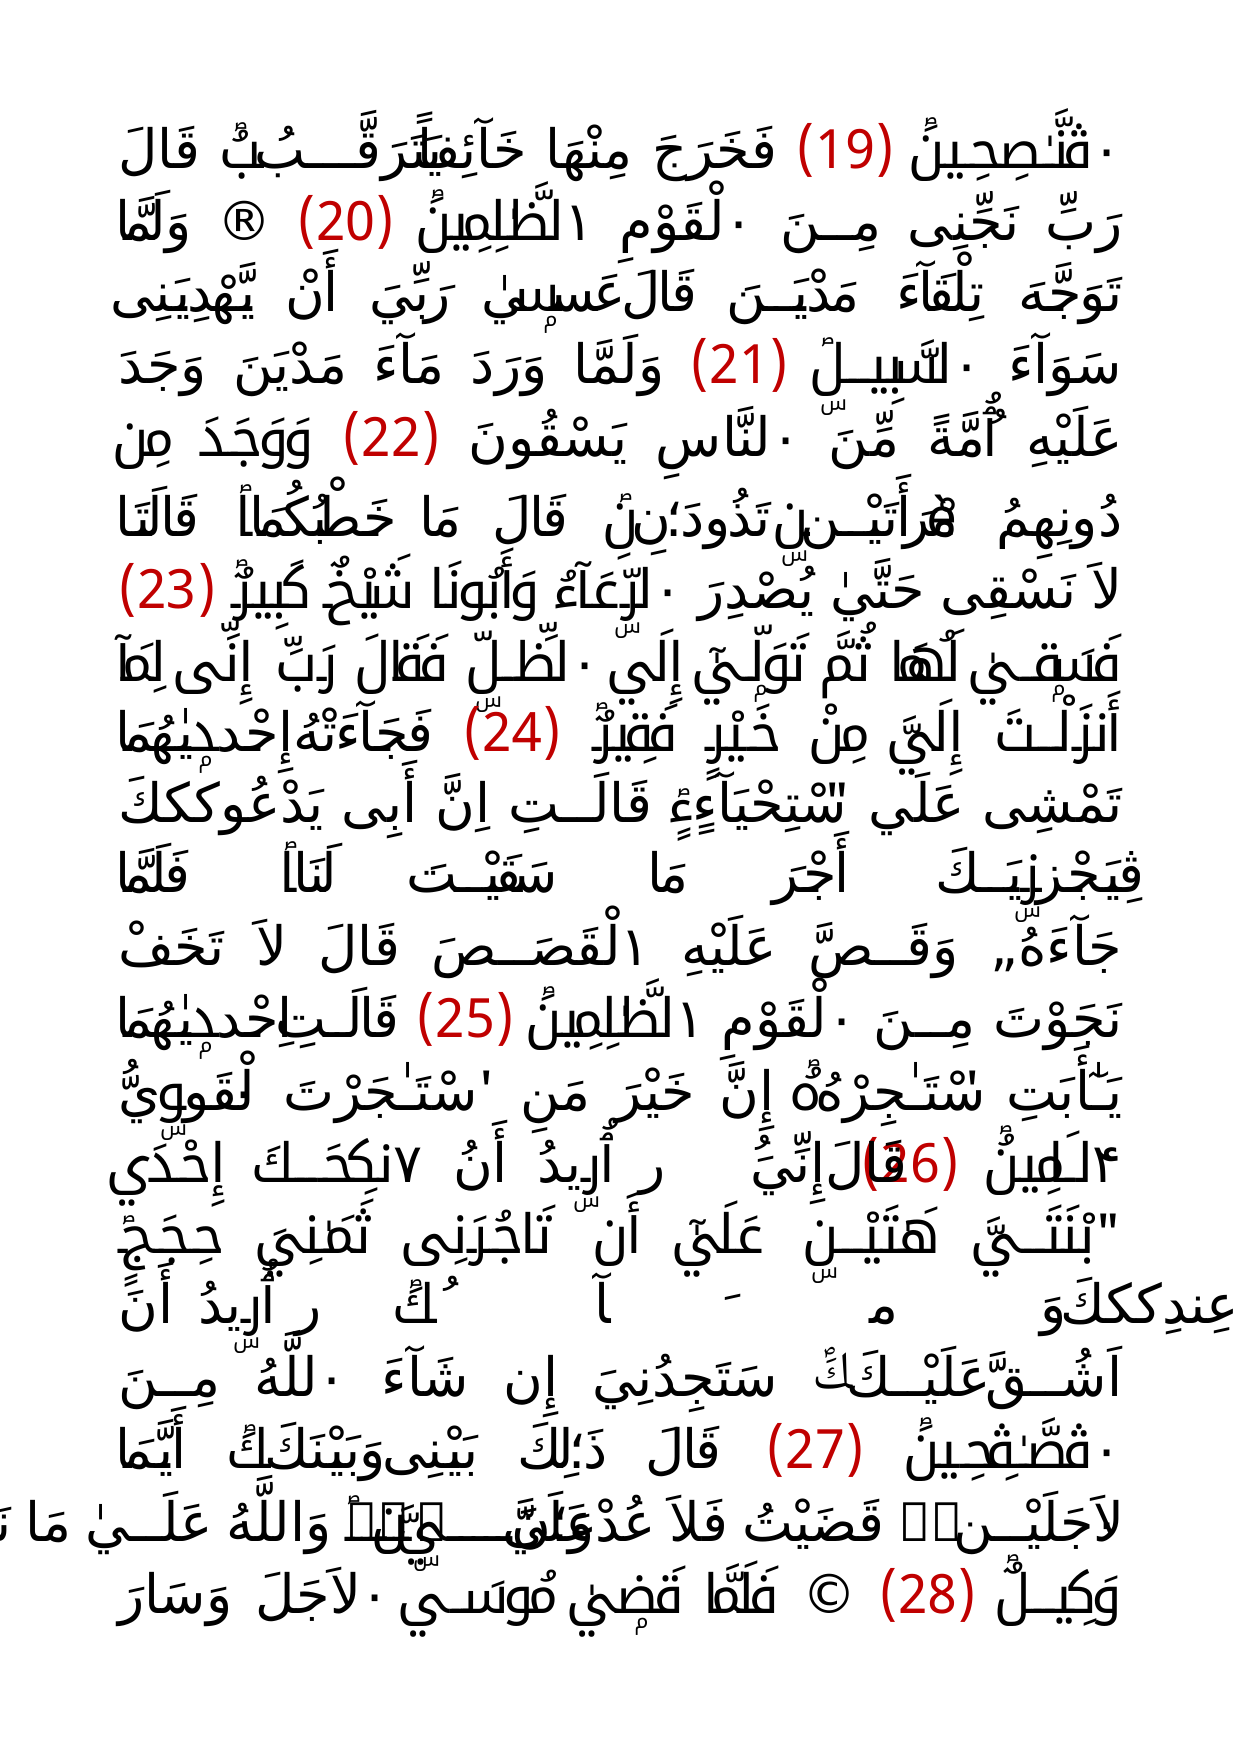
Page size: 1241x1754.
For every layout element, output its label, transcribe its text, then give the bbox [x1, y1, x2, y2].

text ® بِسْمِ ۱للَّهِ ۱لرَّحْمَـٰنِ ۱لرَّحِيمِ طَسِٓم؋ّٓؐ تِلْكَ ءَايَـٰــتُ ۴لْكِتَـٰبِ ۱لْمُبِينِؐ (1) نَتْلُواْ عَلَيْــكَ مِن نَّبَإِ مُوسۭيٰ وَفِرْعَوْنَ بِالْحَقِّ لِقَوْمٍ يُومِنُونَؐ (2) إِنَّ فِرْعَوْنَ عَلاَ فِى ۱لاَرْضِ وَجَعَــلَ أَهْلَهَا شِيَعاً يَسْتَضْعِفُ طَآئِفَةً مِّنْهُمْ يُذَبِّحُ أَبْنَآءَهُمْ وَيَسْتَحْىِ” نِسَآءَهُمُؐ; إِنَّهُ„ كَانَ مِــنَ ۰لْمُفْسِدِينَؐ (3) وَنُرۣيدُ أَن نَّمُــنَّ عَلَي ۰لذِيــنَ ۸سْتُضْعِفُواْ فِى ۱لاَرْضِ وَنَجْعَلَهُمُ; أَئمَّةً وَنَجْعَلَهُمُ ۴لْوَ؛رۣثِينَ (4) وَنُمَكِّــنَ لَهُمْ فِى ۱لاَرْضِ وَنُرۣيَ فِرْعَوْنَ وَهَامَـٰنَ وَجُنُودَهُمَا مِنْهُم مَّا كَانُواْ يَحْذَرُونَؐ (5) وَأَوْحَيْنَآ إِلَيٰٓ ٱُمِّ مُوسۭيٰٓ أَنَ اَرْضِعِيهِ فَإِذَا خِفْتِ عَلَيْهِ فَأَلْقِيهِ فِى ۱لْيَمِّ وَلاَ تَخَافِى وَلاَ تَحْزَنِىٓؐ إِنَّا رَآدُّوهُ إِلَيْكِ وَجَاعِلُوهُ مِــنَ ۰لْمُرْسَلِينَؐ (6) فَالْتَقَطَهُ; ءَالُ فِرْعَوْنَ لِيَكُونَ لَهُمْ عَدُوّاً وَحَزَناٗؐ اِنَّ فِرْعَوْنَ وَهَامَـٰنَ وَجُنُودَهُمَا كَانُواْ خَـٰطِـِٕينَؐ (7) وَقَالَــتِ 'مْرَأَتُ فِرْعَوْنَ قُرَّتُ عَيْــنٍ لِّى وَلَكَ لاَ تَقْتُلُوهُؐ عَسۭيٰٓ أَنْ يَّنفَعَنَآ أَوْ نَتَّخِذَهُ„ وَلَداً وَهُمْ لاَ يَشْعُرُونَؐ (8) وَأَصْبَحَ فُؤَادُ ٱُمِّ مُوسۭيٰ فَـٰرۣغاٗ اِن كَـٰدَتْ لَتُبْدِى بِهِ” لَوْلآَ أَن رَّبَطْنَا عَلَــيٰ قَلْبِهَا لِتَكُونَ مِــنَ ۰لْمُومِنِينَؐ (9) وَقَالَــتْ لُءِخْتِهِ” قُصِّيهِ فَبَصُرَتْ بِهِ” عَن جُنُبٍ وَهُمْ لاَ يَشْعُرُونَؐ (10) ¥ وَحَرَّمْنَا عَلَيْهِ ۱لْمَرَاضِعَ مِن قَبْلُ فَقَالَــتْ هَــلَ اَدُلُّكُمْ عَلَـــيٰٓ أَهْلِ بَيْــتٍ يَكْفُلُونَهُ„ لَكُمْ وَهُمْ لَهُ„ نَـٰصِحُونَؐ (11) فَرَدَدْنَـٰهُ إِلَـيٰٓ ٱُمِّهِ” كَىْ تَقَرَّ عَيْنُهَا وَلاَ تَحْزَنَ وَلِتَعْلَمَ أَنَّ وَعْدَ ۰للَّهِ حَقٌّؐ وَچَكِــنَّ أَكْثَرَهُمْ لاَ يَعْلَمُونَؐ (12) وَلَمَّا بَلَغَ أَشُدَّهُ„ وَاسْتَوۭيٰٓ ءَاتَيْنَـٰهُ حُكْماً وَعِلْماًؐ وَكَذَ؛لِكَ نَجْزۣى ۱ڤْمُحْسِنِينَؐ (13) وَدَخَــلَ ۰لْمَدِينَةَ عَلَيٰ حِيــنۣ غَفْلَةٍ مِّــنَ اَهْلِهَا فَوَجَدَ فِيهَا رَجُلَيْنِ يَقْتَتِچَنِ هَـٰذَا مِن شِيعَتِهِ” وَهَـٰذَا مِنْ عَدُوّۣهِؐ” فَاسْتَغَـٰثَهُ ۴ﻟ﮲ مِن شِيعَتِهِ” عَلَي ۰ﻟ﮲ مِنْ عَدُوّۣهِ” فَوَكَزَهُ„ مُوسۭيٰ فَقَضۭــيٰ عَلَيْهِؐ قَالَ هَـٰذَا مِــنْ عَمَلِ ۱لشَّيْطَـٰنِؐ إِنَّهُ„ عَدُوٌّ مُّضِلٌّ مُّبِينٌؐ (14) قَالَ رَبِّ إِنِّى ظَلَمْتُ نَفْسِى فَاغْفِرْ لِىؐ فَغَفَرَ لَهُؐ; إِنَّهُ„ هُوَ ۰لْغَفُورُ ۴لرَّحِيمُؐ (15) قَالَ رَبِّ بِمَآ أَنْعَمْتَ عَلَيَّ فَلَنَ اَكُونَ ظَهِيراً ڤِّڤْمُجْرۣمِينَؐ (16) فَأَصْبَحَ فِى ۱لْمَدِينَةِ خَآئِفاً يَتَرَقَّبُ فَإِذَا ۰ﻟ﮲ 'سْتَنصَرَهُ„ بِالاَمْسِ يَسْتَصْرۣخُهُؐ, قَالَ لَهُ„ مُوسۭيٰٓ إِنَّــكَ لَغَوۣيٌّ مُّبِينٌؐ (17) فَلَمَّآ أَنَ اَرَادَ أَنْ يَّبْطِشَ بِاﻟ﮲ هُوَ عَدُوٌّ لَّهُمَا قَالَ يَـٰمُوسۭيٰٓ أَتُرۣيدُ أَن تَقْتُلَنِى كَمَا قَتَلْتَ نَفْساَۢ بِالاَمْسِؐ إِن تُرۣيدُ إِلٓاَّ أَن تَكُونَ جَبَّاراً فِى ۱لاَرْضِ وَمَا تُرۣيدُ أَن تَكُونَ مِــنَ ۰ڤْمُصْڤِحِينَؐ (18) وَجَآءَ رَجُلٌ مِّنَ اَقْصَا ۰لْمَدِينَةِ يَسْعۭــيٰؐ قَالَ يَـٰمُوسۭيٰٓ إِنَّ ۰لْمَلَأَ يَاتَمِرُونَ بِــكَ لِيَقْتُلُوكككَ فَاخْرُجِ اِنِّى لَــكَ مِــنَ ۰ڤنَّـٰصِحِينَؐ (19) فَخَرَجَ مِنْهَا خَآئِفاً يَتَرَقَّـــبُؐ قَالَ رَبِّ نَجِّنِى مِــنَ ۰لْقَوْمِ ۱لظَّـٰلِمِينَؐ (20) ® وَلَمَّا تَوَجَّهَ تِلْقَآءَ مَدْيَــنَ قَالَ عَسۭيٰ رَبِّيَ أَنْ يَّهْدِيَنِى سَوَآءَ ۰لسَّبِيــلۣؐ (21) وَلَمَّا وَرَدَ مَآءَ مَدْيَنَ وَجَدَ عَلَيْهِ ٱُمَّةً مِّنَ ۰لنَّاسِ يَسْقُونَ (22) وَوَجَدَ مِن دُونِهِمُ èمْرَأَتَيْــنۣ تَذُودَ؛نِؐ قَالَ مَا خَطْبُكُمَاؐ قَالَتَا لاَ نَسْقِى حَتَّيٰ يُصْدِرَ ۰لرّۣعَآءُ وَأَبُونَا شَيْخٌ كَبِيرٌؐ (23) فَسَقۭــيٰ لَهُمَا ثُمَّ تَوَلّۭـيٰٓ إِلَي ۰لظِّــلّۣ فَقَالَ رَبِّ إِنِّى لِمَآ أَنزَلْــتَ إِلَيَّ مِنْ خَيْرٍ فَقِيرٌؐ (24) فَجَآءَتْهُ إِحْدۭيٰهُمَا تَمْشِى عَلَي "سْتِحْيَآءٍؐ قَالَــتِ اِنَّ أَبِى يَدْعُوكككَ ڤِيَجْزۣيَــكَ أَجْرَ مَا سَقَيْــتَ لَنَاؐ فَلَمَّا جَآءَهُ„ وَقَــصَّ عَلَيْهِ ۱لْقَصَــصَ قَالَ لاَ تَخَفْ نَجَوْتَ مِــنَ ۰لْقَوْمِ ۱لظَّـٰلِمِينَؐ (25) قَالَــتِ اِحْدۭيٰهُمَا يَـٰٓأَبَتِ 'سْتَـٰجِرْهُؐ إِنَّ خَيْرَ مَنِ 'سْتَـٰجَرْتَ ۰لْقَوۣيُّ ۴لاَمِينُؐ (26) قَالَ إِنِّيَ ٱُرۣيدُ أَنُ ۷نكِحَــكَ إِحْدَي "بْنَتَــيَّ هَـٰتَيْــنۣ عَلَيٰٓ أَن تَاجُرَنِى ثَمَـٰنِيَ حِجَجٍؐ فَإِنَ اَتْمَمْتَ عَشْراً فَمِنْ عِندِكككَؐ وَمَآ ٱُرۣيدُ أَنَ اَشُــقَّ عَلَيْــكَؐ سَتَجِدُنِيَ إِن شَآءَ ۰للَّهُ مِــنَ ۰ڤصَّـٰڤِحِينَؐ (27) قَالَ ذَ؛لِكَ بَيْنِى وَبَيْنَكَؐ أَيَّمَا ۰لاَجَلَيْــنۣ قَضَيْتُ فَلاَ عُدْوَ؛نَ عَلَيَّؐ وَاللَّهُ عَلَــيٰ مَا نَقُولُ وَكِيــلٌؐ (28) © فَلَمَّا قَضۭيٰ مُوسَــي ۰لاَجَلَ وَسَارَ بِأَهْلِهِ“ ءَانَسَ مِن جَانِبِ ۱لطُّورۣ نَاراًؐ قَالَ لَأِهْلِهِ ۹مْكُثُوٓاْ إِنِّــيَ ءَانَسْــتُ نَاراً لَّعَلِّــيَ ءَاتِيكُم مِّنْهَا بِخَبَر۫ اَوْ جِذْوَةٍ مِّــنَ ۰لنّۭارۣ لَعَلَّكُمْ تَصْطَلُونَؐ (29) فَلَمَّآ أَتۭيٰهَا نُودِيَ مِن شَـٰطِئِ ۱لْوَادِ ۱لاَيْمَنِ فِى ۱لْبُقْعَةِ ۱لْمُبَـٰرَكَةِ مِــنَ ۰ڤشَّجَرَةِ أَنْ يَّـٰمُوسۭيٰٓ إِنِّيَ أَنَا ۰للَّهُ رَبُّ ۴لْعَـٰلَمِينَ (30) وَأَنَ اَلْقِ عَصَاكككَؐ فَلَمَّا رۭءۭاهَا تَهْتَزُّ كَأَنَّهَا جَآنٌّ وَلّۭــيٰ مُدْبِراً وَلَمْ يُعَقِّبْؐ يَـٰمُوسۭيٰٓ أَقْبِلْ وَلاَ تَخَـفِؐ اِنَّــكَ مِــنَ ۰لاَمِنِينَؐ (31) ۸سْلُــكْ يَدَكككَ فِى جَيْبِــكَ تَخْرُجْ بَيْضَآءَ مِــنْ غَيْرۣ سُوٓءٍؐ وَاضْمُمِ اِلَيْــكَ جَنَاحَــكَ مِــنَ ۰لرَّهَبِؐ فَذَ؛نِكَ بُرْهَـٰنَـٰـنِ مِن رَّبِّــكَ إِلَيٰ فِرْعَوْنَ وَمَلْاَئِهِؐ“ إِنَّهُمْ كَانُواْ قَوْماً فَـٰسِقِينَؐ (32) قَالَ رَبِّ إِنِّى قَتَلْــتُ مِنْهُمْ نَفْساً فَأَخَافُ أَنْ يَّقْتُلُونِ (33) وَأَخِى هَـٰرُونُ هُوَ أَفْصَحُ مِنِّى لِسَاناً فَأَرْسِلْهُ مَعِى رۣداً يُصَدِّقْنِىٓؐ إِنِّــيَ أَخَافُ أَنْ يُّكَذِّبُونِؐ” (34) قَالَ سَنَشُدُّ عَضُدَكَ بِأَخِيكَ وَنَجْعَــلُ لَكُمَا سُلْطَـٰناً فَلاَ يَصِلُونَ إِلَيْكُمَا بِـَٔايَـٰتِنَآؐ أَنتُمَا وَمَنِ 'تَّبَعَكُمَا ۰لْغَـٰلِبُونَؐ (35) فَلَمَّا جَآءَهُم مُّوسۭـيٰ بِـَٔايَـٰتِنَا بَيِّنَـٰــتٍ قَالُواْ مَا هَـٰذَآ إِلاَّ سِحْـرٌ مُّفْتَريً وَمَا سَمِعْنَا بِهَـٰذَا فِىٓ ءَابَآئِنَا ۰لاَوَّلِينَؐ (36) وَقَالَ مُوسۭيٰ رَبِّــيَ أَعْلَمُ بِمَن جَآءَ بِالْهُدۭيٰ مِــنْ عِندِهِ” وَمَــن تَكُونُ لَهُ„ عَـٰقِبَةُ ۴لدّۭارۣؐ إِنَّهُ„ لاَ يُفْلِحُ ۴لظَّـٰلِمُونَؐ (37) وَقَالَ فِرْعَوْنُ يَـٰٓأَيُّهَا ۰لْمَلُءَ مَا عَلِمْــتُ لَكُم مِّنِ اِچَهٖ غَيْرۣى فَأَوْقِدْ لِى يَـٰهَامَـٰــنُ عَلَــي ۰لطِّينِ فَاجْعَـل لِّى صَرْحاً لَّعَلِّــيَ أَطَّلِعُ إِلَيٰٓ إِچَهِ مُوسۭيٰ وَإِنِّى لَأَظُنُّهُ„ مِــنَ ۰لْكَـٰذِبِينَؐ (38) ® وَاسْتَكْبَرَ هُوَ وَجُنُودُهُ„ فِى ۱لاَرْضِ بِغَيْرۣ ۱لْحَقِّ وَظَنُّوٓاْ أَنَّهُمُ; إِلَيْنَا لاَ يَرْجِعُونَؐ (39) فَأَخَذْنَـٰهُ وَجُنُودَهُ„ فَنَبَذْنَـٰهُمْ فِى ۱لْيَم؋ّؐ فَانظُرْ كَيْفَ كَانَ عَـٰقِبَةُ ۴لظَّـٰلِمِينَؐ (40) وَجَعَلْنَـٰهُمُ; أَئمَّةً يَدْعُونَ إِلَي ۰لنّۭارۣؐ وَيَوْمَ ۰لْقِيَـٰمَةِ لاَ يُنصَرُونَؐ (41) وَأَتْبَعْنَـٰهُمْ فِى هَـٰذِهِ ۱لدُّنْيۭا لَعْنَةًؐ وَيَوْمَ ۰لْقِيَـٰمَةِ هُم مِّنَ ۰لْمَقْبُوحِينَؐ (42) وَلَقَدَ —اتَيْنَا مُوسَي ۰لْكِتَـٰبَ مِنۢ بَعْدِ مَآ أَهْلَكْنَا ۰لْقُرُونَ ۰لاُولۭـيٰ بَصَآئِرَ لِلنَّاسِ وَهُديً وَرَحْمَةً لَّعَلَّهُمْ يَتَذَكَّرُونَؐ (43) وَمَا كُنــتَ بِجَانِبِ ۱لْغَرْبِيِّ إِذْ قَضَيْنَآ إِلَيٰ مُوسَــي ۰لاَمْرَؐ وَمَا كُنــتَ مِــنَ ۰لشَّـٰهِدِينَؐ (44) وَچَكِنَّآ أَنشَأْنَا قُرُوناً فَتَطَاوَلَ عَلَيْهِمُ ۴لْعُمُرُؐ وَمَا كُنــتَ ثَاوۣياً فِىٓ أَهْــلۣ مَدْيَــنَ تَتْلُواْ عَلَيْهِمُ; ءَايَـٰتِنَاؐ وَچَكِنَّا كُنَّا مُرْسِلِينَؐ (45) وَمَا كُنــتَ بِجَانِبِ ۱لطُّورۣ إِذْ نَادَيْنَاؐ وَچَكِن رَّحْمَةً مِّن رَّبِّــكَ لِتُنذِرَ قَوْماً مَّآ أَتۭيٰهُم مِّن نَّذِيرٍ مِّن قَبْلِكَ لَعَلَّهُمْ يَتَذَكَّرُونَؐ (46) وَلَوْلآَ أَن تُصِيبَهُم مُّصِيبَةٛ بِمَا قَدَّمَــتَ اَيْدِيهِمْ فَيَقُولُواْ رَبَّنَا لَوْلآَ أَرْسَلْتَ إِلَيْنَا رَسُولًا فَنَتَّبِعَ ءَايَـٰتِــكَ وَنَكُونَ مِــنَ ۰لْمُومِنِينَؐ (47) فَلَمَّا جَآءَهُمُ ۴لْحَقُّ مِـنْ عِندِنَا قَالُواْ لَوْلآَ ٱُوتِـيَ مِثْلَ مَآ ٱُوتِيَ مُوسۭيٰٓؐ أَوَلَمْ يَكْفُرُواْ بِمَآ ٱُوتِيَ مُوسۭيٰ مِـن قَبْلُؐ قَالُواْ سَـٰحِرَ؛نِ تَظَـٰهَرَاؐ وَقَالُوٓاْ إِنَّا بِكُــلٍّ كَـٰفِرُونَؐ (48) قُلْ فَاتُواْ بِكِتَـٰــبٍ مِّنْ عِندِ ۱للَّهِ هُوَ أَهْدۭيٰ مِنْهُمَآ أَتَّبِعْهُ إِننن كُنتُمْ صَـٰدِقِينَؐ (49) فَإِن لَّمْ يَسْتَجِيبُواْ لَكَ فَاعْلَمَ اَنَّمَا يَتَّبِعُونَ أَهْوَآءَهُمْؐ وَمَــنَ اَضَلُّ مِمَّنِ 'تَّبَعَ هَوۭيٰهُ بِغَيْرۣ هُديً مِّــنَ ۰للَّهِؐ إِنَّ ۰للَّهَ لاَ يَهْدِى ۱لْقَوْمَ ۰لظَّـٰلِمِينَؐ (50) ¤ وَلَقَدْ وَصَّلْنَا لَهُمُ ۴لْقَوْلَ لَعَلَّهُمْ يَتَذَكَّرُونَؐ (51) ۰لذِيــنَ ءَاتَيْنَـٰهُمُ ۴لْكِتَـٰــبَ مِــن قَبْلِهِ” هُم بِهِ” يُومِنُونَؐ (52) وَإِذَا يُتْلۭــيٰ عَلَيْهِمْ قَالُوٓاْ ءَامَنَّا بِهِ“ إِنَّهُ ۴لْحَقُّ مِـن رَّبِّنَآ إِنَّا كُنَّا مِن قَبْلِهِ” مُسْلِمِينَؐ (53) ٱُوْلَئِــكَ يُوتَوْنَ أَجْرَهُم مَّرَّتَيْنِ بِمَا صَبَرُواْ وَيَدْرَءُونَ بِالْحَسَنَةِ ۱لسَّيِّيؕةَ وَمِمَّا رَزَقْنَـٰهُمْ يُنفِقُونَؐ (54) وَإِذَا سَمِعُواْ ۴للَّغْوَ أَعْرَضُواْ عَنْهُ وَقَالُواْ لَنَآ أَعْمَـٰلُنَا وَلَكُمُ; أَعْمَـٰلُكُمْ سَچَم٘ عَلَيْكُمْ لاَ نَبْتَغِى ۱لْجَـٰهِلِينَؐ (55) إِنَّــكَ لاَ تَهْدِى مَــنَ اَحْبَبْتَؐ وَچَكِــنَّ ۰للَّهَ يَهْدِى مَـنْ يَّشَآءُؐ وَهُوَ أَعْلَمُ بِالْمُهْتَدِينَؐ (56) وَقَالُوٓاْ إِن نَّتَّبِعِ ۱لْهُدۭيٰ مَعَكَ نُتَخَطَّفْ مِنَ اَرْضِنَآؐ أَوَلَمْ نُمَكِّــن لَّهُمْ حَرَماٗ —امِناً تُجْبۭيٰٓ إِلَيْهِ ثَمَرَ؛تُ كُــلّۣ شَيْءٍ رّۣزْقاً مِّــن لَّدُنَّاؐ وَچَكِــنَّ أَكْثَرَهُمْ لاَ يَعْلَمُونَؐ (57) وَكَمَ اَهْلَكْنَا مِن قَرْيَةٙ بَطِرَتْ مَعِيشَتَهَاؐ فَتِلْكَ مَسَـٰكِنُهُمْ لَمْ تُسْكَن مِّنۢ بَعْدِهِمُ; إِلاَّ قَلِيلًا وَكُنَّا نَحْنُ ۴لْوَ؛رۣثِينَؐ (58) وَمَا كَانَ رَبُّــكَ مُهْلِــكَ ۰لْقُرۭيٰ حَتَّيٰ يَبْعَثَ فِىٓ ٱُمِّهَا رَسُولًا يَتْلُواْ عَلَيْهِمُ; ءَايَـٰتِنَاؐ وَمَا كُنَّا مُهْلِكِى ۱لْقُرۭيٰٓ إِلاَّ وَأَهْلُهَا ظَـٰلِمُونَؐ (59) وَمَآ ٱُوتِيتُم مِّن شَيْءٍ فَمَتَـٰعُ ۴لْحَيَوٰةِ ۱لدُّنْيۭا وَزۣينَتُهَاؐ وَمَا عِندَ ۰للَّهِ خَيْرٌ وَأَبْقۭيٰٓؐ أَفَلاَ تَعْقِلُونَؐ (60) أَفَمَنْ وَّعَدْنَـٰهُ وَعْداٗ حَسَناً فَهُوَ چَقِيهِ كَمَــن مَّتَّعْنَـٰهُ مَتَـٰعَ ۰لْحَيَوٰةِ ۱لدُّنْيۭا ثُمَّ هُوَ يَوْمَ ۰لْقِيَـٰمَةِ مِنَ ۰ڤْمُحْضَرۣينَؐ (61) وَيَوْمَ يُنَادِيهِمْ فَيَقُولُ أَيْنَ شُرَكَآءِيَ ۰لذِيــنَ كُنتُمْ تَزْعُمُونَؐ (62) ® قَالَ ۰لذِيــنَ حَقَّ عَلَيْهِمُ ۴لْقَوْلُ رَبَّنَا هَـٰٓؤُلآَءِ ۱لذِيــنَ أَغْوَيْنَآ أَغْوَيْنَـٰهُمْ كَمَا غَوَيْنَاؐ تَبَرَّأْنَآ إِلَيْــكَؐ مَا كَانُوٓاْ إِيَّانَا يَعْبُدُونَؐ (63) وَقِيــلَ ۸دْعُواْ شُرَكَآءَكُمْ فَدَعَوْهُمْ فَلَمْ يَسْتَجِيبُواْ لَهُمْ وَرَأَوُاْ ۴لْعَذَابَ لَوَ اَنَّهُمْ كَانُواْ يَهْتَدُونَؐ (64) وَيَوْمَ يُنَادِيهِمْ فَيَقُولُ مَاذَآ أَجَبْتُمُ ۴لْمُرْسَلِينَؐ (65) فَعَمِيَــتْ عَلَيْهِمُ ۴لاَنۢبَآءُ يَوْمَئِذٍ فَهُمْ لاَ يَتَسَآءَلُونَؐ (66) فَأَمَّا مَــن تَابَ وَءَامَنَ وَعَمِــلَ صَـٰڤِحاً فَعَسۭيٰٓ أَنْ يَّكُونَ مِــنَ ۰ڤْمُفْڤِحِينَؐ (67) وَرَبُّــكَ يَخْلُــقُ مَا يَشَآءُ وَيَخْتَارُؐ مَا كَانَ لَهُمُ ۴لْخِيَرَةُؐ سُبْحَـٰــنَ ۰للَّهِ وَتَعَـٰلۭــيٰ عَمَّا يُشْرۣكُونَؐ (68) وَرَبُّــكَ يَعْلَمُ مَا تُكِــنُّ صُدُورُهُمْ وَمَا يُعْلِنُونَؐ (69) وَهُوَ ۰للَّهُ لآَ إِچَهَ إِلاَّ هُوَؐ لَهُ ۴لْحَمْدُ فِى ۱لاُولۭيٰ وَالاَخِرَةِؐ وَلَهُ ۴لْحُكْمُؐ وَإِلَيْهِ تُرْجَعُونَؐ (70) قُلَ اَرَ×يْتُمُ; إِن جَعَــلَ ۰للَّهُ عَلَيْكُمُ ۴ليْلَ سَرْمَداٗ اِلَيٰ يَوْمِ ۱لْقِيَـٰمَةِ مَنِ اِچَه٘ غَيْرُ ۴للَّهِ يَاتِيكُم بِضِيَآءٖؐ اَفَلاَ تَسْمَعُونَؐ (71) قُلَ اَرَ×يْتُمُ; إِن جَعَــلَ ۰للَّهُ عَلَيْكُمُ ۴لنَّهَارَ سَرْمَداٗ اِلَيٰ يَوْمِ ۱لْقِيَـٰمَةِ مَـنِ اِچَه٘ غَيْرُ ۴للَّهِ يَاتِيكُم بِلَيْــلٍ تَسْكُنُونَ فِيهِؐ أَفَلاَ تُبْصِرُونَؐ (72) وَمِن رَّحْمَتِهِ” جَعَــلَ لَكُمُ ۴ليْلَ وَالنَّهَارَ لِتَسْكُنُواْ فِيهِ وَلِتَبْتَغُواْ مِن فَضْلِهِ” وَلَعَلَّكُمْ تَشْكُرُونَؐ (73) وَيَوْمَ يُنَادِيهِمْ فَيَقُولُ أَيْنَ شُرَكَآءِيَ ۰لذِيــنَ كُنتُمْ تَزْعُمُونَؐ (74) وَنَزَعْنَا مِــن كُــلّۣ ٱُمَّةٍ شَهِيداً فَقُلْنَا هَاتُواْ بُرْهَـٰنَكُمْ فَعَلِمُوٓاْ أَنَّ ۰لْحَـقَّ لِلهِ وَضَــلَّ عَنْهُم مَّا كَانُواْ يَفْتَرُونَؐ (75) © إِنَّ قَارُونَ كَانَ مِن قَوْمِ مُوسۭيٰ فَبَغۭــيٰ عَلَيْهِمْؐ وَءَاتَيْنَـٰهُ مِــنَ ۰لْكُنُوزۣ مَآ إِنَّ مَفَاتِحَهُ„ لَتَنُوٓٱُ بِالْعُصْبَةِ ٱُوْلِى ۱لْقُوَّةِؐ إِذْ قَالَ لَهُ„ قَوْمُهُ„ لاَ تَفْرَحِ اِنَّ ۰للَّهَ لاَ يُحِــبُّ ۴لْفَرۣحِينَؐ (76) وَابْتَغِ فِيمَآ ءَاتۭيٰكَ ۰للَّهُ ۴لدَّارَ ۰لاَخِرَةَؐ وَلاَ تَنسَ نَصِيبَــكَ مِــنَ ۰لدُّنْيۭاؐ وَأَحْسِــن كَمَآ أَحْسَــنَ ۰للَّهُ إِلَيْــكَؐ وَلاَ تَبْغِ ۱لْفَسَادَ فِى ۱لاَرْضِؐ إِنَّ ۰للَّهَ لاَ يُحِــبُّ ۴لْمُفْسِدِينَؐ (77) قَالَ إِنَّمَآ ٱُوتِيتُهُ„ عَلَيٰ عِلْمٖ عِندِيَؐ أَوَلَمْ يَعْلَمَ اَنننَّ ۰للَّهَ قَدَ اَهْلَكَ مِــن قَبْلِهِ” مِــنَ ۰لْقُرُونِ مَنْ هُوَ أَشَدُّ مِنْهُ قُوَّةً وَأَكْثَرُ جَمْعاًؐ وَلاَ يُسْـَٔـــلُ عَـن ذُنُوبِهِمُ ۴ڤْمُجْرۣمُونَؐ (78) فَخَرَجَ عَلَيٰ قَوْمِهِ” فِى زۣينَتِهِؐ” قَالَ ۰لذِينَ يُرۣيدُونَ ۰لْحَيَوٰةَ ۰لدُّنْيۭا يَـٰلَيْتَ لَنَا مِثْــلَ مَآ ٱُوتِــيَ قَارُونُ إِنَّهُ„ لَذُو حَظّٖ عَظِيمٍؐ (79) وَقَالَ ۰لذِينَ ٱُوتُواْ ۴لْعِلْمَ وَيْلَكُمْ ثَوَابببُ ۴للَّهِ خَيْرٌ لِّمَــنَ —امَنَ وَعَمِــلَ صَـٰڤِحاًؐ وَلاَ يُلَقّۭيٰهَآ إِلاَّ ۰لصَّـٰبِرُونَؐ (80) فَخَسَفْنَا بِهِ” وَبِدۭارۣهِ ۱لاَرْضَؐ فَمَا كَانَ لَهُ„ مِن فِيؕةٍ يَنصُرُونَهُ„ مِن دُونِ ۱للَّهِؐ وَمَا كَانَ مِــنَ ۰لْمُنتَصِرۣينَؐ (81) وَأَصْبَحَ ۰لذِينَ تَمَنَّوْاْ مَكَانَهُ„ بِالاَمْسِ يَقُولُونَ وَيْكَأَنَّ ۰للَّهَ يَبْسُطُ ۴لرّۣزْقَ لِمَنْ يَّشَآءُ مِنْ عِبَادِهِ” وَيَقْدِرُؐ لَوْلآَ أَن مَّــنَّ ۰للَّهُ عَلَيْنَا لَخُسِفَ بِنَاؐ وَيْكَأَنَّهُ„ لاَ يُفْلِحُ ۴لْكَـٰفِرُونَؐ (82) ® تِلْكَ ۰لدَّارُ ۴لاَخِرَةُ نَجْعَلُهَا لِلذِيــنَ لاَ يُرۣيدُونَ عُلُوّاً فِى ۱لاَرْضِ وَلاَ فَسَاداًؐ وَالْعَـٰقِبَةُ لِلْمُتَّقِينَؐ (83) مَن جَآءَ بِالْحَسَنَةِ فَلَهُ„ خَيْرٌ مِّنْهَاؐ وَمَن جَآءَ بِالسَّيِّيؕةِ فَلاَ يُجْزَي ۰لذِيــنَ عَمِلُواْ ۴لسَّيِّـَٔاتِ إِلاَّ مَا كَانُواْ يَعْمَلُونَؐ (84) إِنَّ ۰ﻟ﮲ فَرَضضضَ عَلَيْــكَ ۰لْقُرْءَانَ لَرَآدُّكَ إِلَــيٰ مَعَادٍؐ قُل رَّبِّــيَ أَعْلَمُ مَن جَآءَ بِالْهُدۭيٰ وَمَنْ هُوَ فِى ضَچَلٍ مُّبِينٍؐ (85) وَمَا كُنــتَ تَرْجُوٓاْ أَنْ يُّلْقۭيٰٓ إِلَيْكَ ۰لْكِتَـٰــبُ إِلاَّ رَحْمَةً مِّن رَّبِّكَؐ فَلاَ تَكُونَــنَّ ظَهِيراً لِّلْكۭـٰفِرۣينَؐ (86) وَلاَ يَصُدُّنَّكَ عَــنَ —ايَـٰتِ ۱للَّهِ بَعْدَ إِذُ ۷نزۣلَتِ اِلَيْكَؐ وَادْعُ إِلَيٰ رَبِّكَؐ وَلاَ تَكُونَـنَّ مِنَ ۰لْمُشْرۣكِينَؐ (87) وَلاَ تَدْعُ مَعَ ۰للَّهِ إِچَهاٗ —اخَرَؐ لآَ إِچَهَ إِلاَّ هُوَؐ كُلُّ شَيْءٖ هَالِك٘ اِلاَّ وَجْهَهُؐ, لَهُ ۴لْحُكْمُؐ وَإِلَيْهِ تُرْجَعُونَ (88) [118, 118, 1122, 1635]
